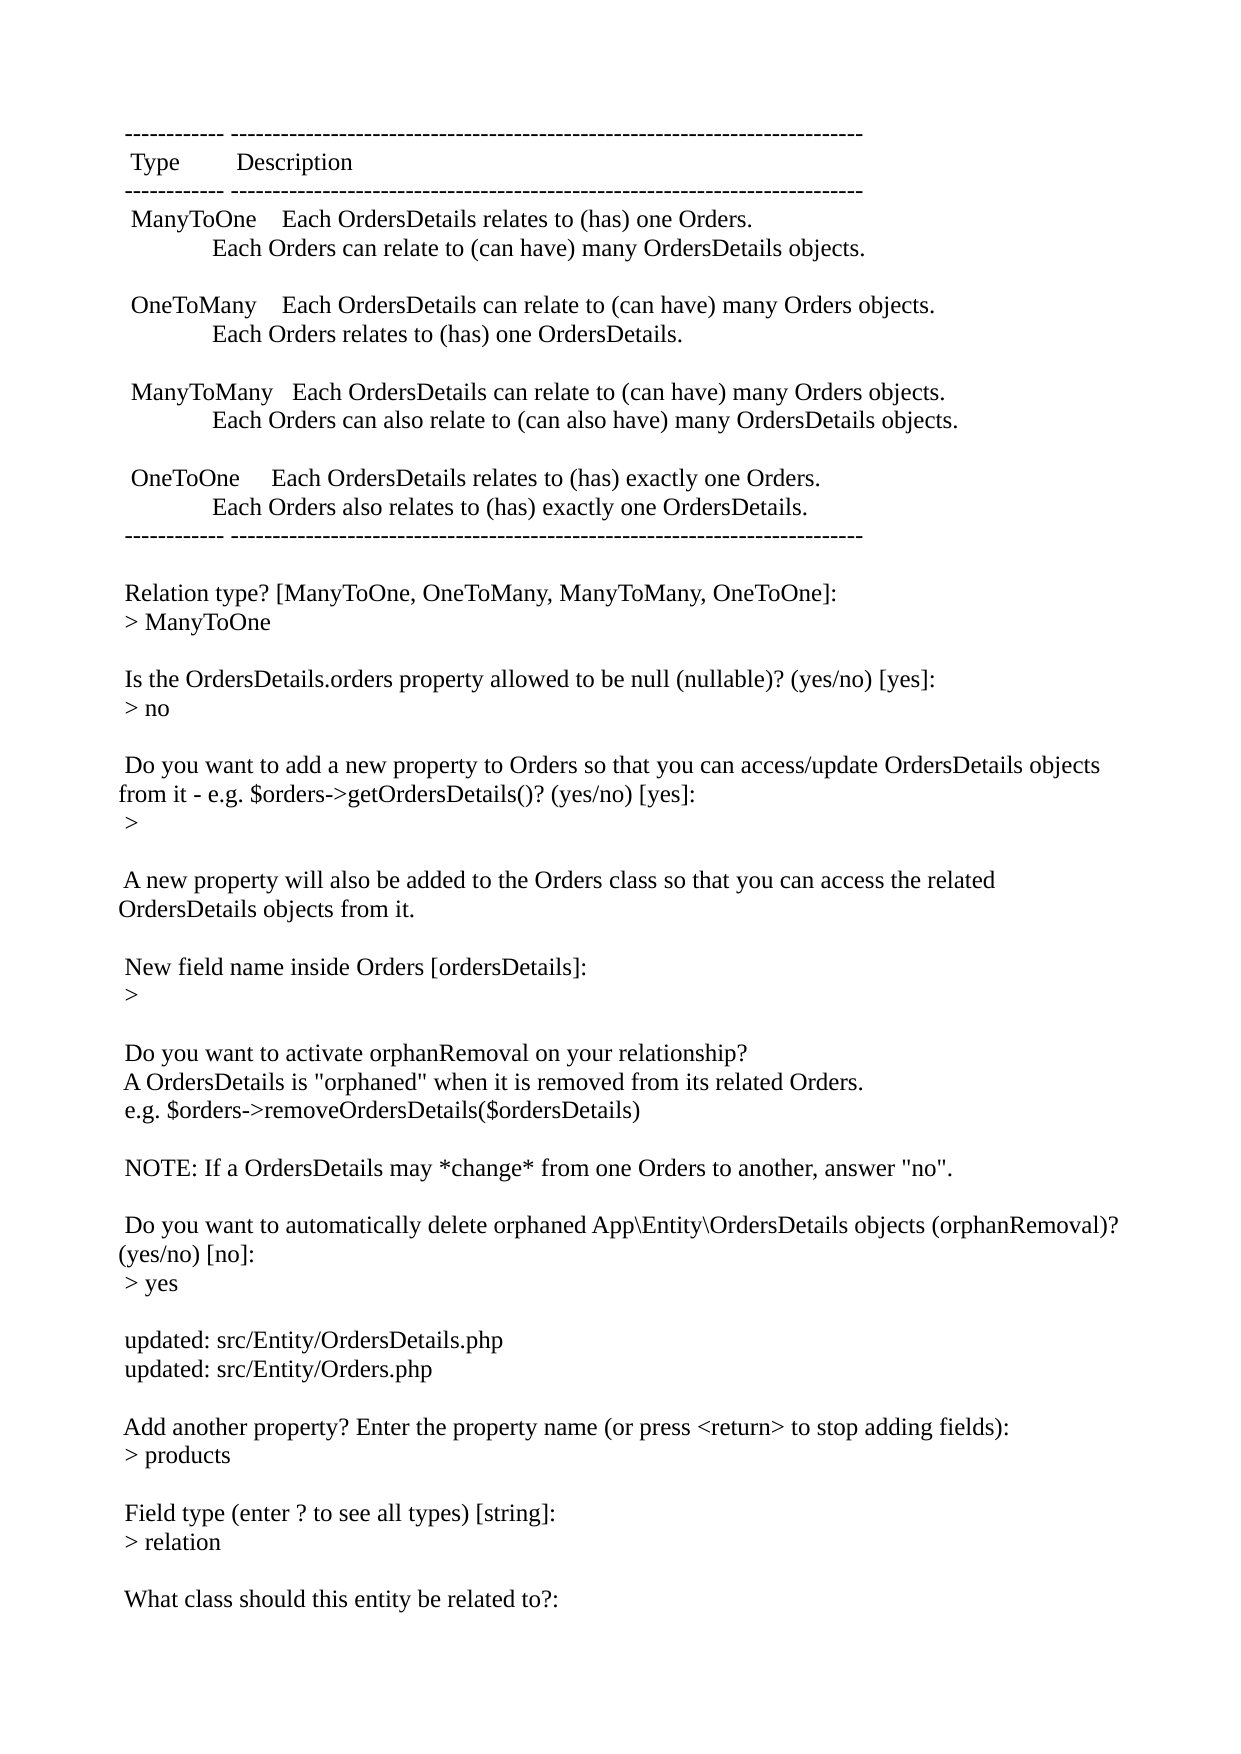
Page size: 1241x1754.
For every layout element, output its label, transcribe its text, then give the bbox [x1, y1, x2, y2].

text > ManyToOne [118, 607, 1122, 636]
text Do you want to add a new property to Orders so that you can access/update OrdersDetails objects from it - e.g. $orders->getOrdersDetails()? (yes/no) [yes]: [118, 751, 1122, 808]
text ------------ ---------------------------------------------------------------------------- [118, 118, 1122, 147]
text > products [118, 1441, 1122, 1469]
text Each Orders can also relate to (can also have) many OrdersDetails objects. [118, 406, 1122, 434]
text Do you want to automatically delete orphaned App\Entity\OrdersDetails objects (orphanRemoval)? (yes/no) [no]: [118, 1211, 1122, 1268]
text Each Orders also relates to (has) exactly one OrdersDetails. [118, 492, 1122, 521]
text OneToOne Each OrdersDetails relates to (has) exactly one Orders. [118, 463, 1122, 492]
text NOTE: If a OrdersDetails may *change* from one Orders to another, answer "no". [118, 1153, 1122, 1182]
text Add another property? Enter the property name (or press <return> to stop adding fields): [118, 1412, 1122, 1441]
text > [118, 808, 1122, 837]
text e.g. $orders->removeOrdersDetails($ordersDetails) [118, 1096, 1122, 1124]
text updated: src/Entity/Orders.php [118, 1354, 1122, 1383]
text > [118, 981, 1122, 1009]
text ------------ ---------------------------------------------------------------------------- [118, 521, 1122, 549]
text New field name inside Orders [ordersDetails]: [118, 952, 1122, 981]
text Type Description [118, 147, 1122, 176]
text Is the OrdersDetails.orders property allowed to be null (nullable)? (yes/no) [yes]: [118, 664, 1122, 693]
text Each Orders relates to (has) one OrdersDetails. [118, 319, 1122, 348]
text What class should this entity be related to?: [118, 1584, 1122, 1613]
text ManyToOne Each OrdersDetails relates to (has) one Orders. [118, 204, 1122, 233]
text > yes [118, 1268, 1122, 1297]
text Do you want to activate orphanRemoval on your relationship? [118, 1038, 1122, 1067]
text updated: src/Entity/OrdersDetails.php [118, 1326, 1122, 1354]
text ------------ ---------------------------------------------------------------------------- [118, 176, 1122, 204]
text > relation [118, 1527, 1122, 1556]
text A OrdersDetails is "orphaned" when it is removed from its related Orders. [118, 1067, 1122, 1096]
text A new property will also be added to the Orders class so that you can access the related OrdersDetails objects from it. [118, 866, 1122, 923]
text Each Orders can relate to (can have) many OrdersDetails objects. [118, 233, 1122, 262]
text Field type (enter ? to see all types) [string]: [118, 1498, 1122, 1527]
text > no [118, 693, 1122, 722]
text Relation type? [ManyToOne, OneToMany, ManyToMany, OneToOne]: [118, 578, 1122, 607]
text OneToMany Each OrdersDetails can relate to (can have) many Orders objects. [118, 291, 1122, 319]
text ManyToMany Each OrdersDetails can relate to (can have) many Orders objects. [118, 377, 1122, 406]
